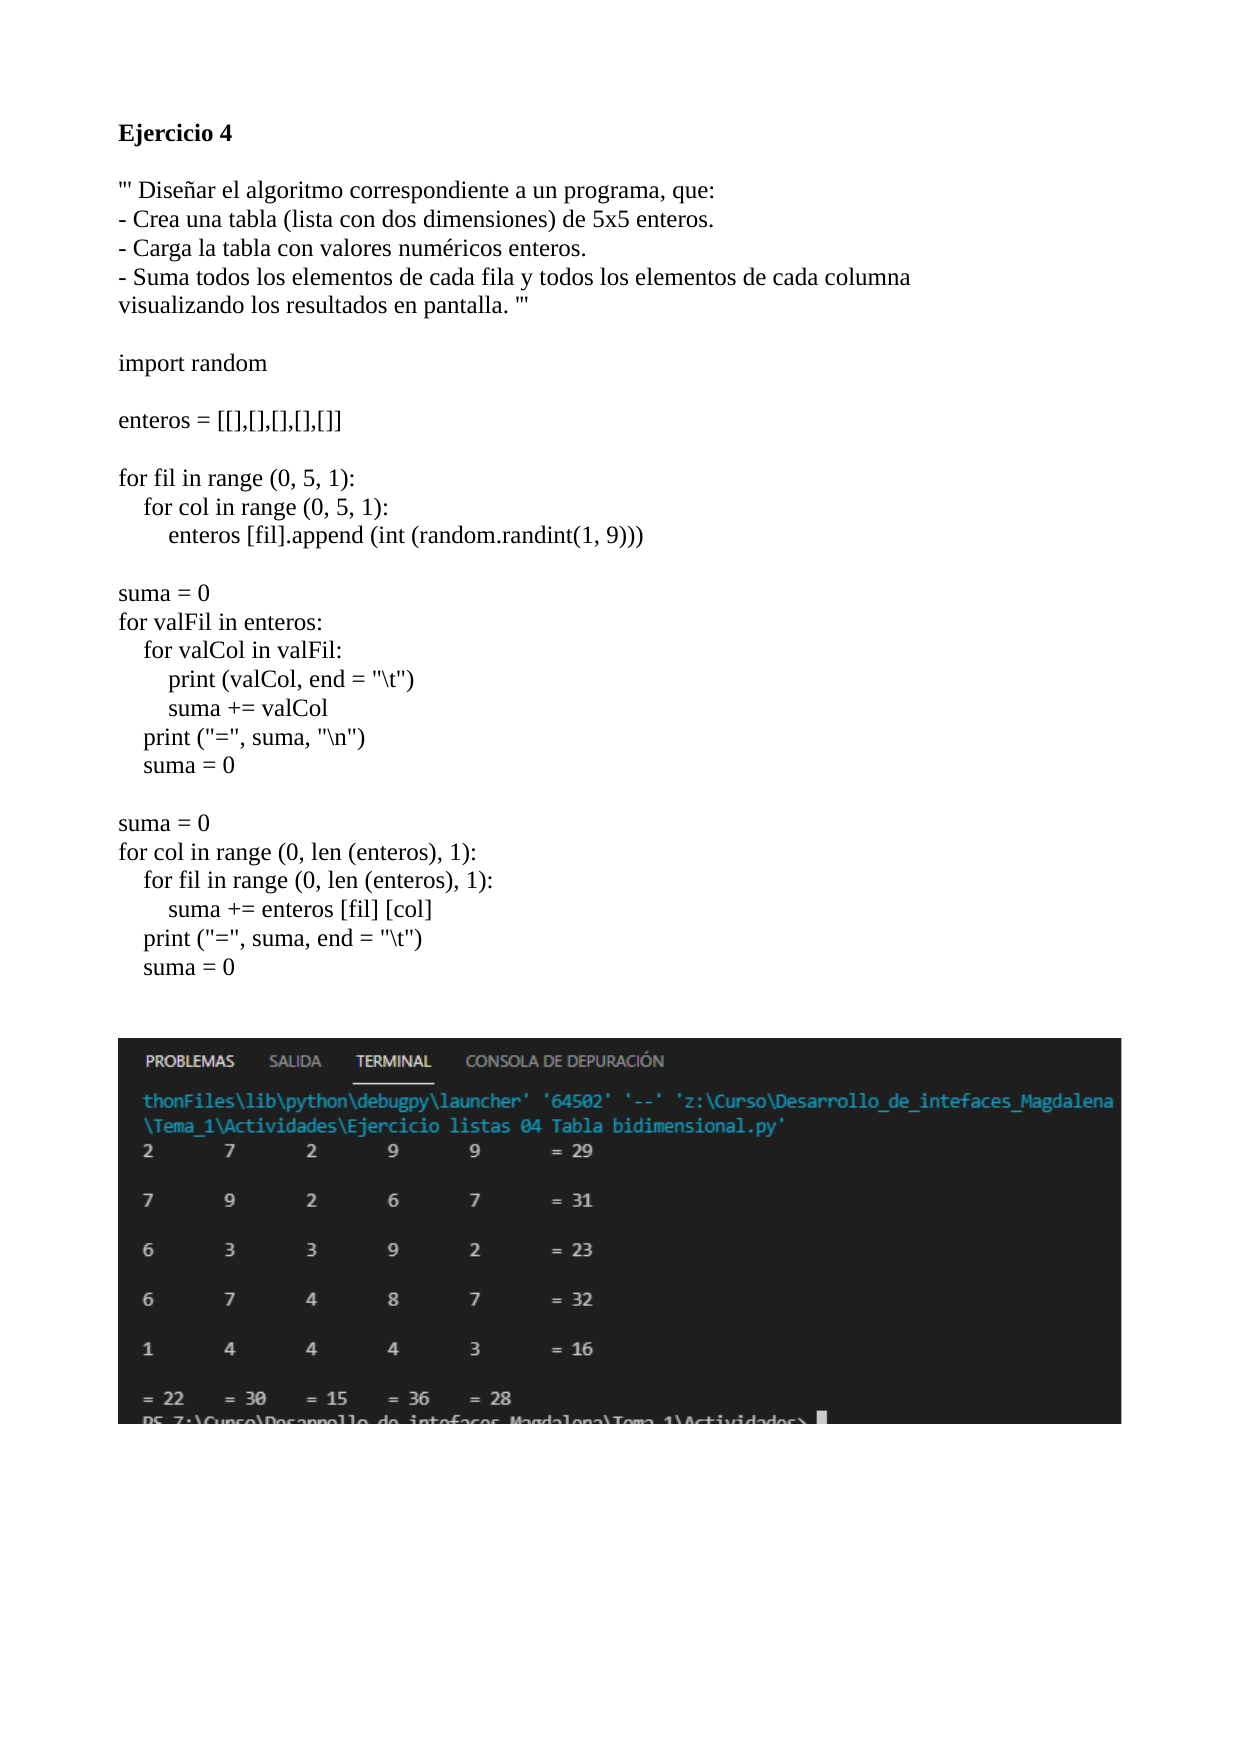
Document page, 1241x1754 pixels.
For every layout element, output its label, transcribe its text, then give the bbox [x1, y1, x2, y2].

text suma += enteros [fil] [col] [118, 894, 1122, 923]
text for valFil in enteros: [118, 607, 1122, 636]
text - Crea una tabla (lista con dos dimensiones) de 5x5 enteros. [118, 204, 1122, 233]
text suma = 0 [118, 952, 1122, 981]
text for fil in range (0, 5, 1): [118, 463, 1122, 492]
text import random [118, 348, 1122, 377]
text - Suma todos los elementos de cada fila y todos los elementos de cada columna [118, 262, 1122, 291]
text suma += valCol [118, 693, 1122, 722]
text for valCol in valFil: [118, 636, 1122, 664]
text for col in range (0, len (enteros), 1): [118, 837, 1122, 866]
text print ("=", suma, end = "\t") [118, 923, 1122, 952]
text for col in range (0, 5, 1): [118, 492, 1122, 521]
text enteros [fil].append (int (random.randint(1, 9))) [118, 521, 1122, 549]
text ''' Diseñar el algoritmo correspondiente a un programa, que: [118, 176, 1122, 204]
text Ejercicio 4 [118, 118, 1122, 147]
text print (valCol, end = "\t") [118, 664, 1122, 693]
text suma = 0 [118, 578, 1122, 607]
text print ("=", suma, "\n") [118, 722, 1122, 751]
text visualizando los resultados en pantalla. ''' [118, 291, 1122, 319]
text - Carga la tabla con valores numéricos enteros. [118, 233, 1122, 262]
text suma = 0 [118, 808, 1122, 837]
text enteros = [[],[],[],[],[]] [118, 406, 1122, 434]
text suma = 0 [118, 751, 1122, 779]
text for fil in range (0, len (enteros), 1): [118, 866, 1122, 894]
